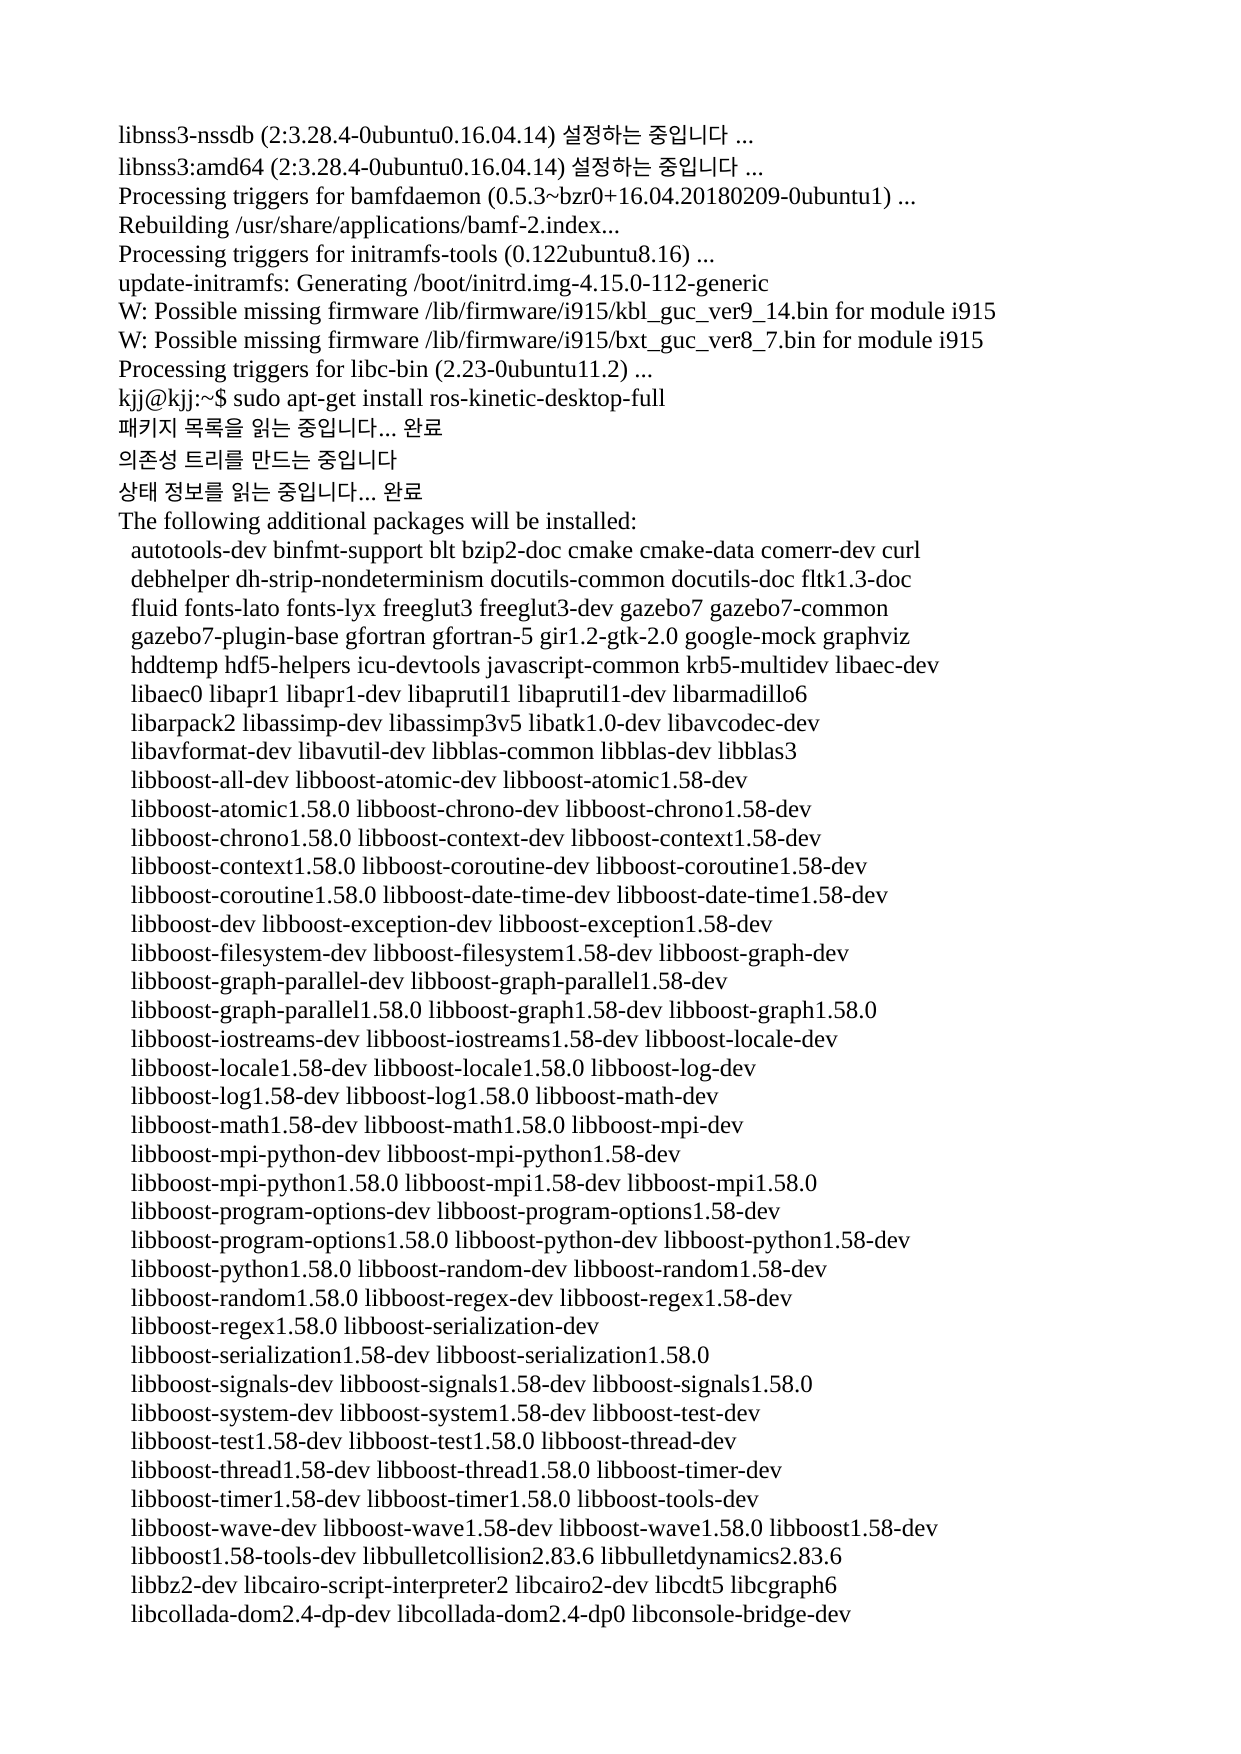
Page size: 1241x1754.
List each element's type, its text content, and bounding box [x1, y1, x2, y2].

text libboost-context1.58.0 libboost-coroutine-dev libboost-coroutine1.58-dev [118, 851, 1122, 880]
text libbz2-dev libcairo-script-interpreter2 libcairo2-dev libcdt5 libcgraph6 [118, 1570, 1122, 1599]
text gazebo7-plugin-base gfortran gfortran-5 gir1.2-gtk-2.0 google-mock graphviz [118, 621, 1122, 650]
text Rebuilding /usr/share/applications/bamf-2.index... [118, 210, 1122, 239]
text libboost-locale1.58-dev libboost-locale1.58.0 libboost-log-dev [118, 1053, 1122, 1081]
text libboost-dev libboost-exception-dev libboost-exception1.58-dev [118, 909, 1122, 938]
text libboost-serialization1.58-dev libboost-serialization1.58.0 [118, 1340, 1122, 1369]
text libaec0 libapr1 libapr1-dev libaprutil1 libaprutil1-dev libarmadillo6 [118, 679, 1122, 708]
text libboost-coroutine1.58.0 libboost-date-time-dev libboost-date-time1.58-dev [118, 880, 1122, 909]
text libboost-wave-dev libboost-wave1.58-dev libboost-wave1.58.0 libboost1.58-dev [118, 1513, 1122, 1541]
text 상태 정보를 읽는 중입니다... 완료 [118, 475, 1122, 506]
text Processing triggers for libc-bin (2.23-0ubuntu11.2) ... [118, 354, 1122, 383]
text 패키지 목록을 읽는 중입니다... 완료 [118, 411, 1122, 443]
text libboost-mpi-python-dev libboost-mpi-python1.58-dev [118, 1139, 1122, 1168]
text libboost-filesystem-dev libboost-filesystem1.58-dev libboost-graph-dev [118, 938, 1122, 966]
text libboost-test1.58-dev libboost-test1.58.0 libboost-thread-dev [118, 1426, 1122, 1455]
text Processing triggers for initramfs-tools (0.122ubuntu8.16) ... [118, 239, 1122, 268]
text The following additional packages will be installed: [118, 506, 1122, 535]
text libarpack2 libassimp-dev libassimp3v5 libatk1.0-dev libavcodec-dev [118, 708, 1122, 736]
text W: Possible missing firmware /lib/firmware/i915/bxt_guc_ver8_7.bin for module i915 [118, 325, 1122, 354]
text libboost-all-dev libboost-atomic-dev libboost-atomic1.58-dev [118, 765, 1122, 794]
text libavformat-dev libavutil-dev libblas-common libblas-dev libblas3 [118, 736, 1122, 765]
text libboost-graph-parallel-dev libboost-graph-parallel1.58-dev [118, 966, 1122, 995]
text Processing triggers for bamfdaemon (0.5.3~bzr0+16.04.20180209-0ubuntu1) ... [118, 181, 1122, 210]
text W: Possible missing firmware /lib/firmware/i915/kbl_guc_ver9_14.bin for module i915 [118, 296, 1122, 325]
text libboost-mpi-python1.58.0 libboost-mpi1.58-dev libboost-mpi1.58.0 [118, 1168, 1122, 1196]
text update-initramfs: Generating /boot/initrd.img-4.15.0-112-generic [118, 268, 1122, 296]
text libboost-signals-dev libboost-signals1.58-dev libboost-signals1.58.0 [118, 1369, 1122, 1398]
text libboost-graph-parallel1.58.0 libboost-graph1.58-dev libboost-graph1.58.0 [118, 995, 1122, 1024]
text hddtemp hdf5-helpers icu-devtools javascript-common krb5-multidev libaec-dev [118, 650, 1122, 679]
text libboost-iostreams-dev libboost-iostreams1.58-dev libboost-locale-dev [118, 1024, 1122, 1053]
text libcollada-dom2.4-dp-dev libcollada-dom2.4-dp0 libconsole-bridge-dev [118, 1599, 1122, 1628]
text libboost-regex1.58.0 libboost-serialization-dev [118, 1311, 1122, 1340]
text libboost1.58-tools-dev libbulletcollision2.83.6 libbulletdynamics2.83.6 [118, 1541, 1122, 1570]
text libboost-timer1.58-dev libboost-timer1.58.0 libboost-tools-dev [118, 1484, 1122, 1513]
text debhelper dh-strip-nondeterminism docutils-common docutils-doc fltk1.3-doc [118, 564, 1122, 593]
text libboost-program-options-dev libboost-program-options1.58-dev [118, 1196, 1122, 1225]
text libboost-system-dev libboost-system1.58-dev libboost-test-dev [118, 1398, 1122, 1426]
text 의존성 트리를 만드는 중입니다 [118, 443, 1122, 475]
text fluid fonts-lato fonts-lyx freeglut3 freeglut3-dev gazebo7 gazebo7-common [118, 593, 1122, 621]
text libboost-random1.58.0 libboost-regex-dev libboost-regex1.58-dev [118, 1283, 1122, 1311]
text libboost-math1.58-dev libboost-math1.58.0 libboost-mpi-dev [118, 1110, 1122, 1139]
text autotools-dev binfmt-support blt bzip2-doc cmake cmake-data comerr-dev curl [118, 535, 1122, 564]
text libboost-log1.58-dev libboost-log1.58.0 libboost-math-dev [118, 1081, 1122, 1110]
text libnss3:amd64 (2:3.28.4-0ubuntu0.16.04.14) 설정하는 중입니다 ... [118, 150, 1122, 181]
text libnss3-nssdb (2:3.28.4-0ubuntu0.16.04.14) 설정하는 중입니다 ... [118, 118, 1122, 150]
text libboost-python1.58.0 libboost-random-dev libboost-random1.58-dev [118, 1254, 1122, 1283]
text libboost-chrono1.58.0 libboost-context-dev libboost-context1.58-dev [118, 823, 1122, 851]
text libboost-program-options1.58.0 libboost-python-dev libboost-python1.58-dev [118, 1225, 1122, 1254]
text kjj@kjj:~$ sudo apt-get install ros-kinetic-desktop-full [118, 383, 1122, 411]
text libboost-atomic1.58.0 libboost-chrono-dev libboost-chrono1.58-dev [118, 794, 1122, 823]
text libboost-thread1.58-dev libboost-thread1.58.0 libboost-timer-dev [118, 1455, 1122, 1484]
